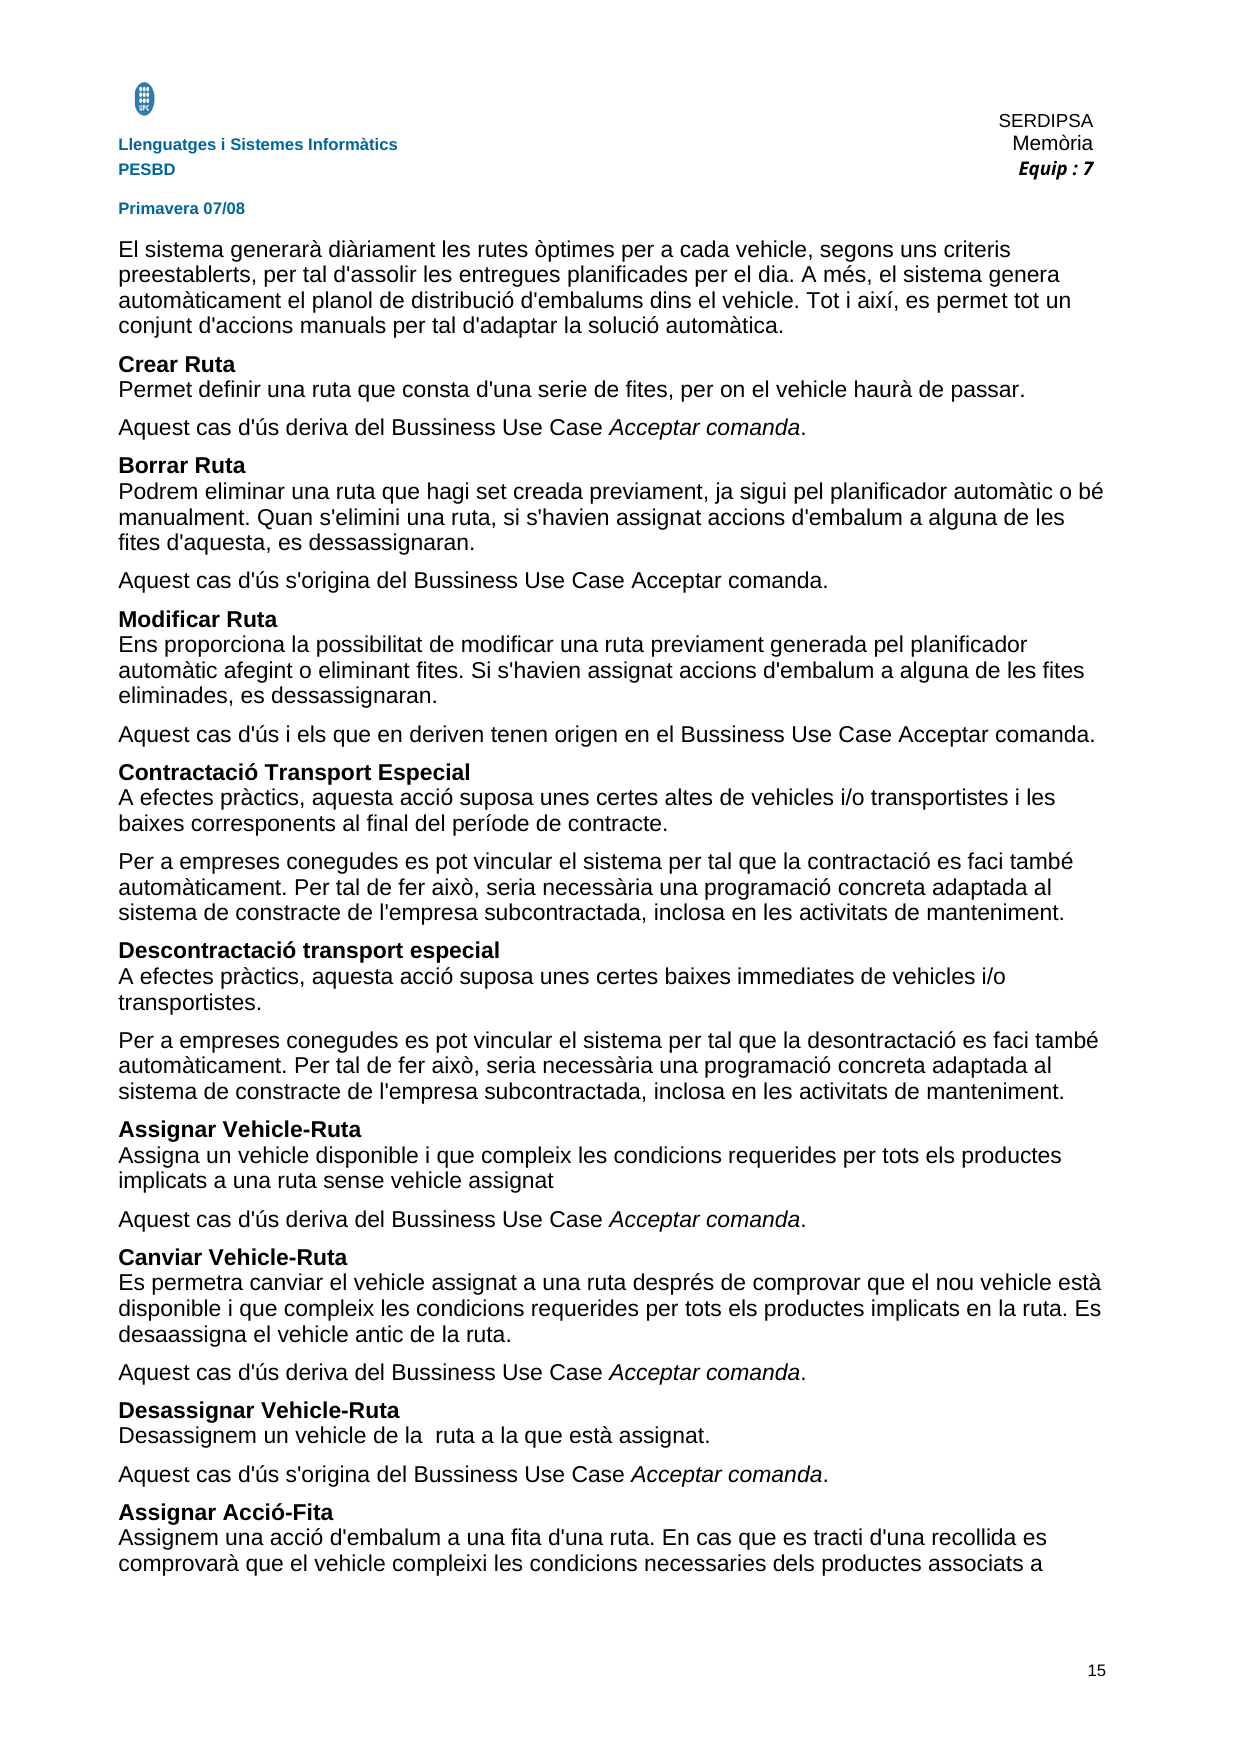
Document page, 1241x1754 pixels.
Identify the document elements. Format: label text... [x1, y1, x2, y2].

subtitle Assignar Acció-Fita [118, 1499, 1106, 1525]
subtitle Canviar Vehicle-Ruta [118, 1244, 1106, 1270]
text Assignem una acció d'embalum a una fita d'una ruta. En cas que es tracti d'una recollida es comprovarà que el vehicle compleixi les condicions necessaries dels productes associats a [118, 1525, 1106, 1576]
subtitle Crear Ruta [118, 351, 1106, 377]
text Aquest cas d'ús deriva del Bussiness Use Case Acceptar comanda. [118, 415, 1106, 441]
text Per a empreses conegudes es pot vincular el sistema per tal que la contractació es faci també automàticament. Per tal de fer això, seria necessària una programació concreta adaptada al sistema de constracte de l'empresa subcontractada, inclosa en les activitats de manteniment. [118, 849, 1106, 926]
subtitle Contractació Transport Especial [118, 759, 1106, 785]
text Aquest cas d'ús s'origina del Bussiness Use Case Acceptar comanda. [118, 1461, 1106, 1487]
text A efectes pràctics, aquesta acció suposa unes certes altes de vehicles i/o transportistes i les baixes corresponents al final del període de contracte. [118, 785, 1106, 836]
text El sistema generarà diàriament les rutes òptimes per a cada vehicle, segons uns criteris preestablerts, per tal d'assolir les entregues planificades per el dia. A més, el sistema genera automàticament el planol de distribució d'embalums dins el vehicle. Tot i així, es permet tot un conjunt d'accions manuals per tal d'adaptar la solució automàtica. [118, 236, 1106, 339]
text Aquest cas d'ús i els que en deriven tenen origen en el Bussiness Use Case Acceptar comanda. [118, 721, 1106, 747]
subtitle Descontractació transport especial [118, 938, 1106, 964]
subtitle Assignar Vehicle-Ruta [118, 1117, 1106, 1143]
text Permet definir una ruta que consta d'una serie de fites, per on el vehicle haurà de passar. [118, 377, 1106, 403]
text Ens proporciona la possibilitat de modificar una ruta previament generada pel planificador automàtic afegint o eliminant fites. Si s'havien assignat accions d'embalum a alguna de les fites eliminades, es dessassignaran. [118, 632, 1106, 709]
text Aquest cas d'ús deriva del Bussiness Use Case Acceptar comanda. [118, 1359, 1106, 1385]
text Desassignem un vehicle de la ruta a la que està assignat. [118, 1423, 1106, 1449]
subtitle Borrar Ruta [118, 453, 1106, 479]
text Assigna un vehicle disponible i que compleix les condicions requerides per tots els productes implicats a una ruta sense vehicle assignat [118, 1143, 1106, 1194]
subtitle Desassignar Vehicle-Ruta [118, 1398, 1106, 1423]
text Aquest cas d'ús s'origina del Bussiness Use Case Acceptar comanda. [118, 568, 1106, 594]
text Es permetra canviar el vehicle assignat a una ruta després de comprovar que el nou vehicle està disponible i que compleix les condicions requerides per tots els productes implicats en la ruta. Es desaassigna el vehicle antic de la ruta. [118, 1270, 1106, 1347]
text Per a empreses conegudes es pot vincular el sistema per tal que la desontractació es faci també automàticament. Per tal de fer això, seria necessària una programació concreta adaptada al sistema de constracte de l'empresa subcontractada, inclosa en les activitats de manteniment. [118, 1028, 1106, 1104]
text A efectes pràctics, aquesta acció suposa unes certes baixes immediates de vehicles i/o transportistes. [118, 964, 1106, 1015]
text Aquest cas d'ús deriva del Bussiness Use Case Acceptar comanda. [118, 1206, 1106, 1232]
subtitle Modificar Ruta [118, 606, 1106, 632]
text Podrem eliminar una ruta que hagi set creada previament, ja sigui pel planificador automàtic o bé manualment. Quan s'elimini una ruta, si s'havien assignat accions d'embalum a alguna de les fites d'aquesta, es dessassignaran. [118, 479, 1106, 556]
